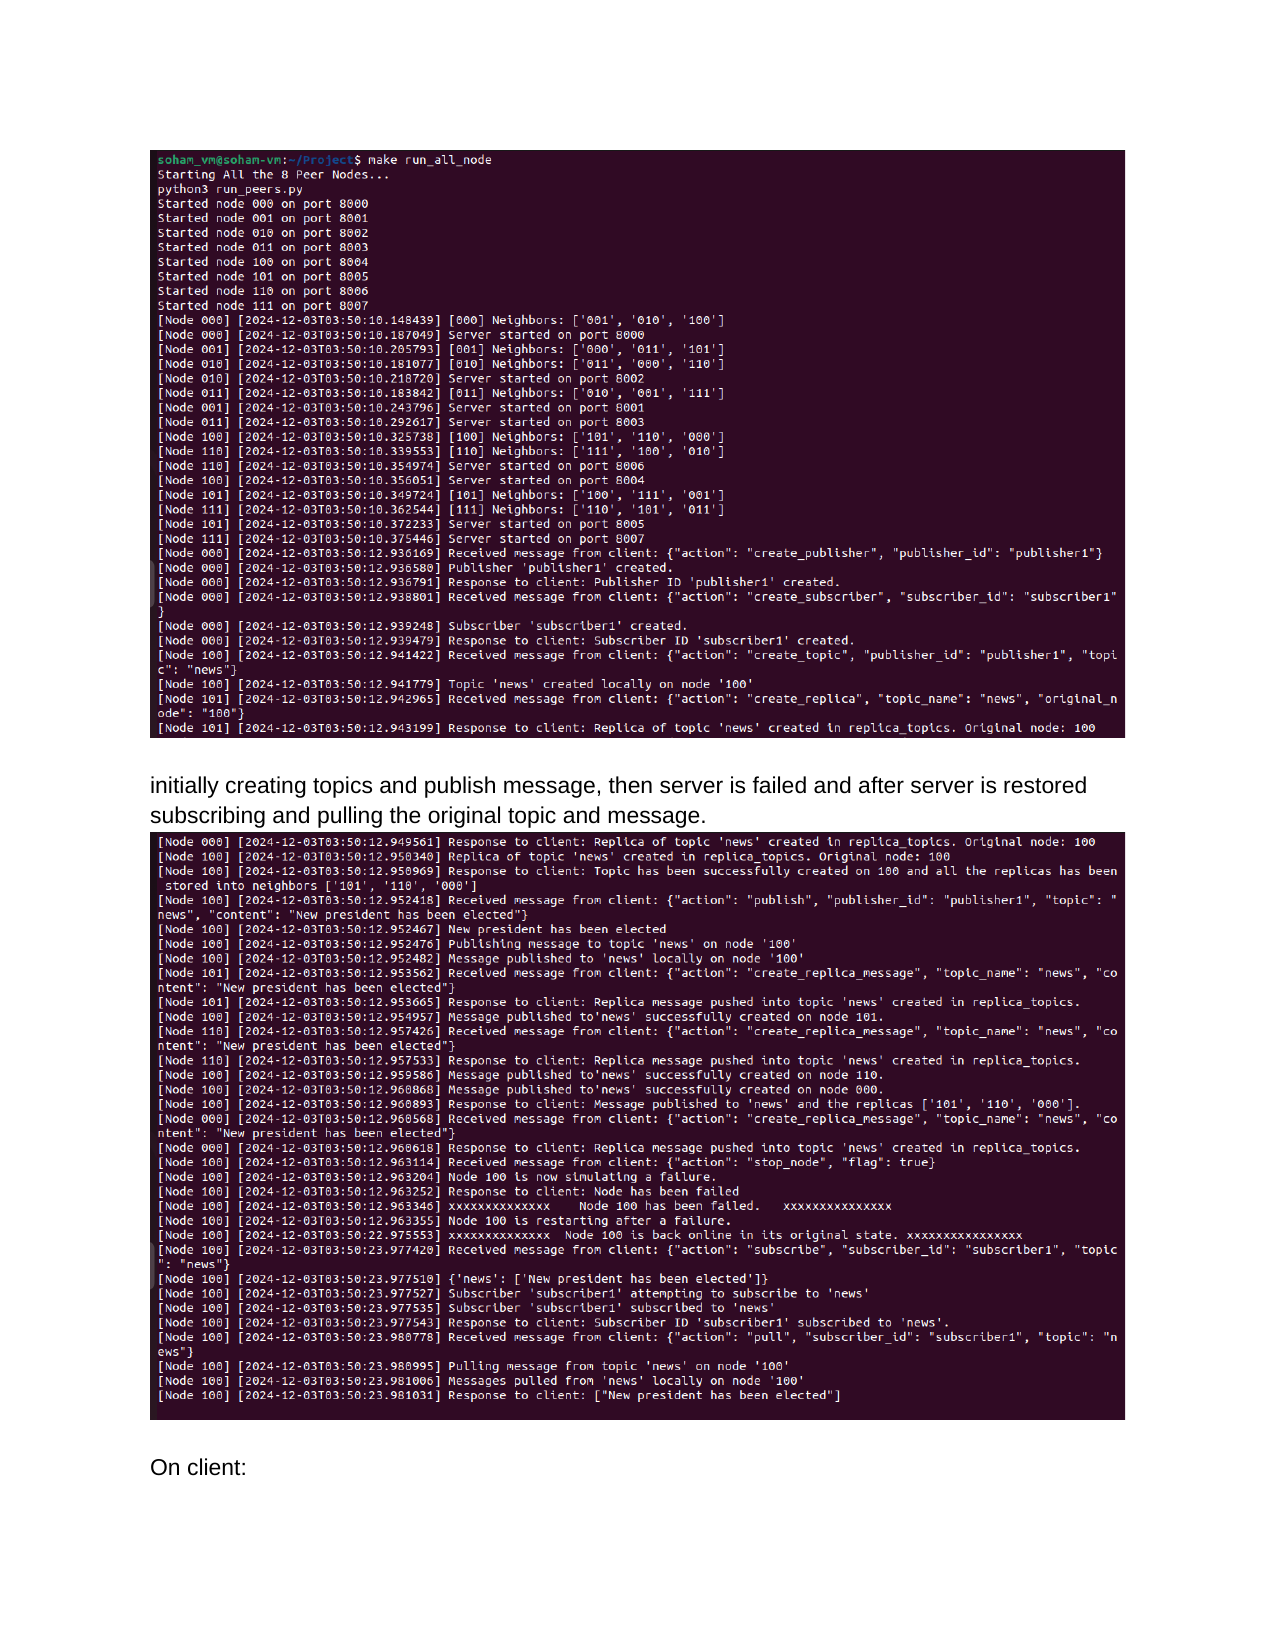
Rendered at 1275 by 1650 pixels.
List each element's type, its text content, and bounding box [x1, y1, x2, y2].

list initially creating topics and publish message, then server is failed and after server is restored subscribing and pulling the original topic and message. [150, 738, 1125, 828]
list On client: [150, 1420, 1125, 1480]
